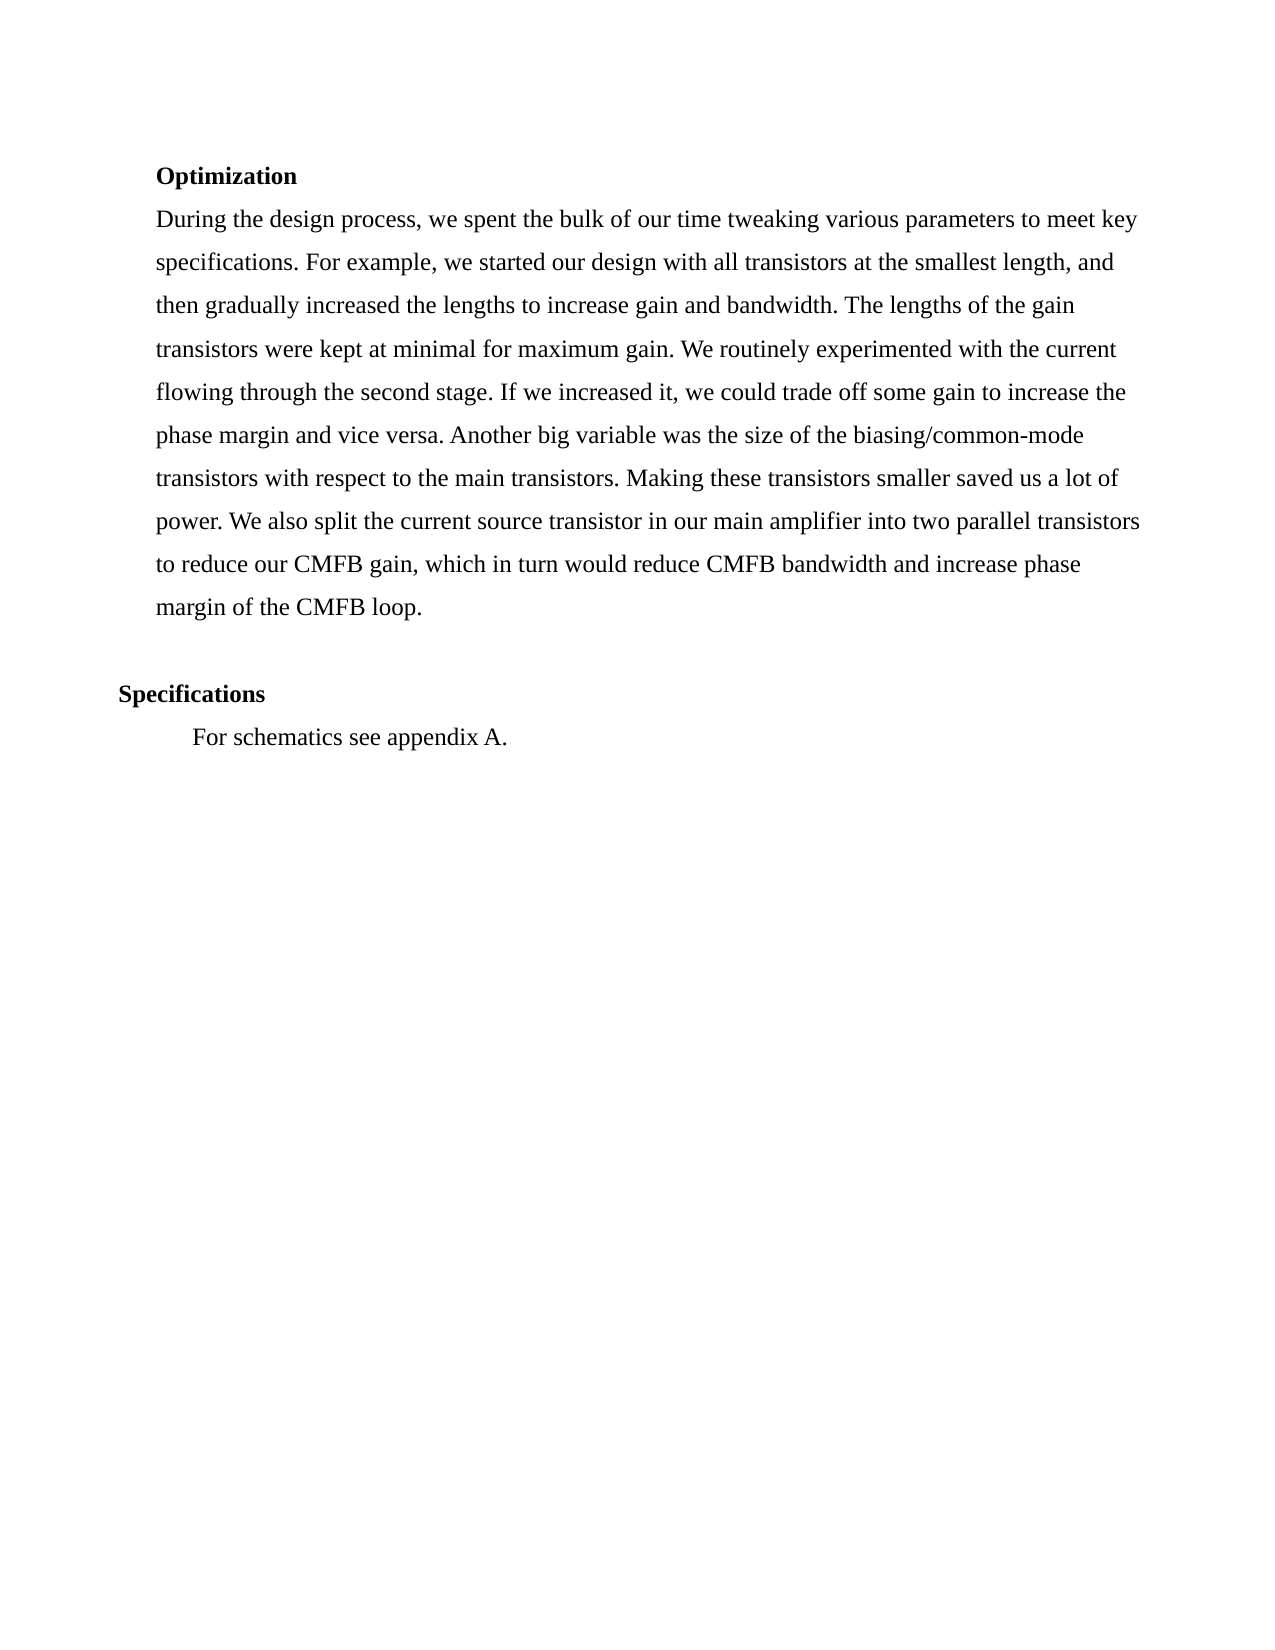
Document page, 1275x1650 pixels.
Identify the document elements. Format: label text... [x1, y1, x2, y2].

text Specifications [118, 679, 1157, 707]
text For schematics see appendix A. [118, 722, 1157, 751]
text Optimization [156, 161, 1157, 190]
text During the design process, we spent the bulk of our time tweaking various parameters to meet key specifications. For example, we started our design with all transistors at the smallest length, and then gradually increased the lengths to increase gain and bandwidth. The lengths of the gain transistors were kept at minimal for maximum gain. We routinely experimented with the current flowing through the second stage. If we increased it, we could trade off some gain to increase the phase margin and vice versa. Another big variable was the size of the biasing/common-mode transistors with respect to the main transistors. Making these transistors smaller saved us a lot of power. We also split the current source transistor in our main amplifier into two parallel transistors to reduce our CMFB gain, which in turn would reduce CMFB bandwidth and increase phase margin of the CMFB loop. [156, 204, 1157, 621]
